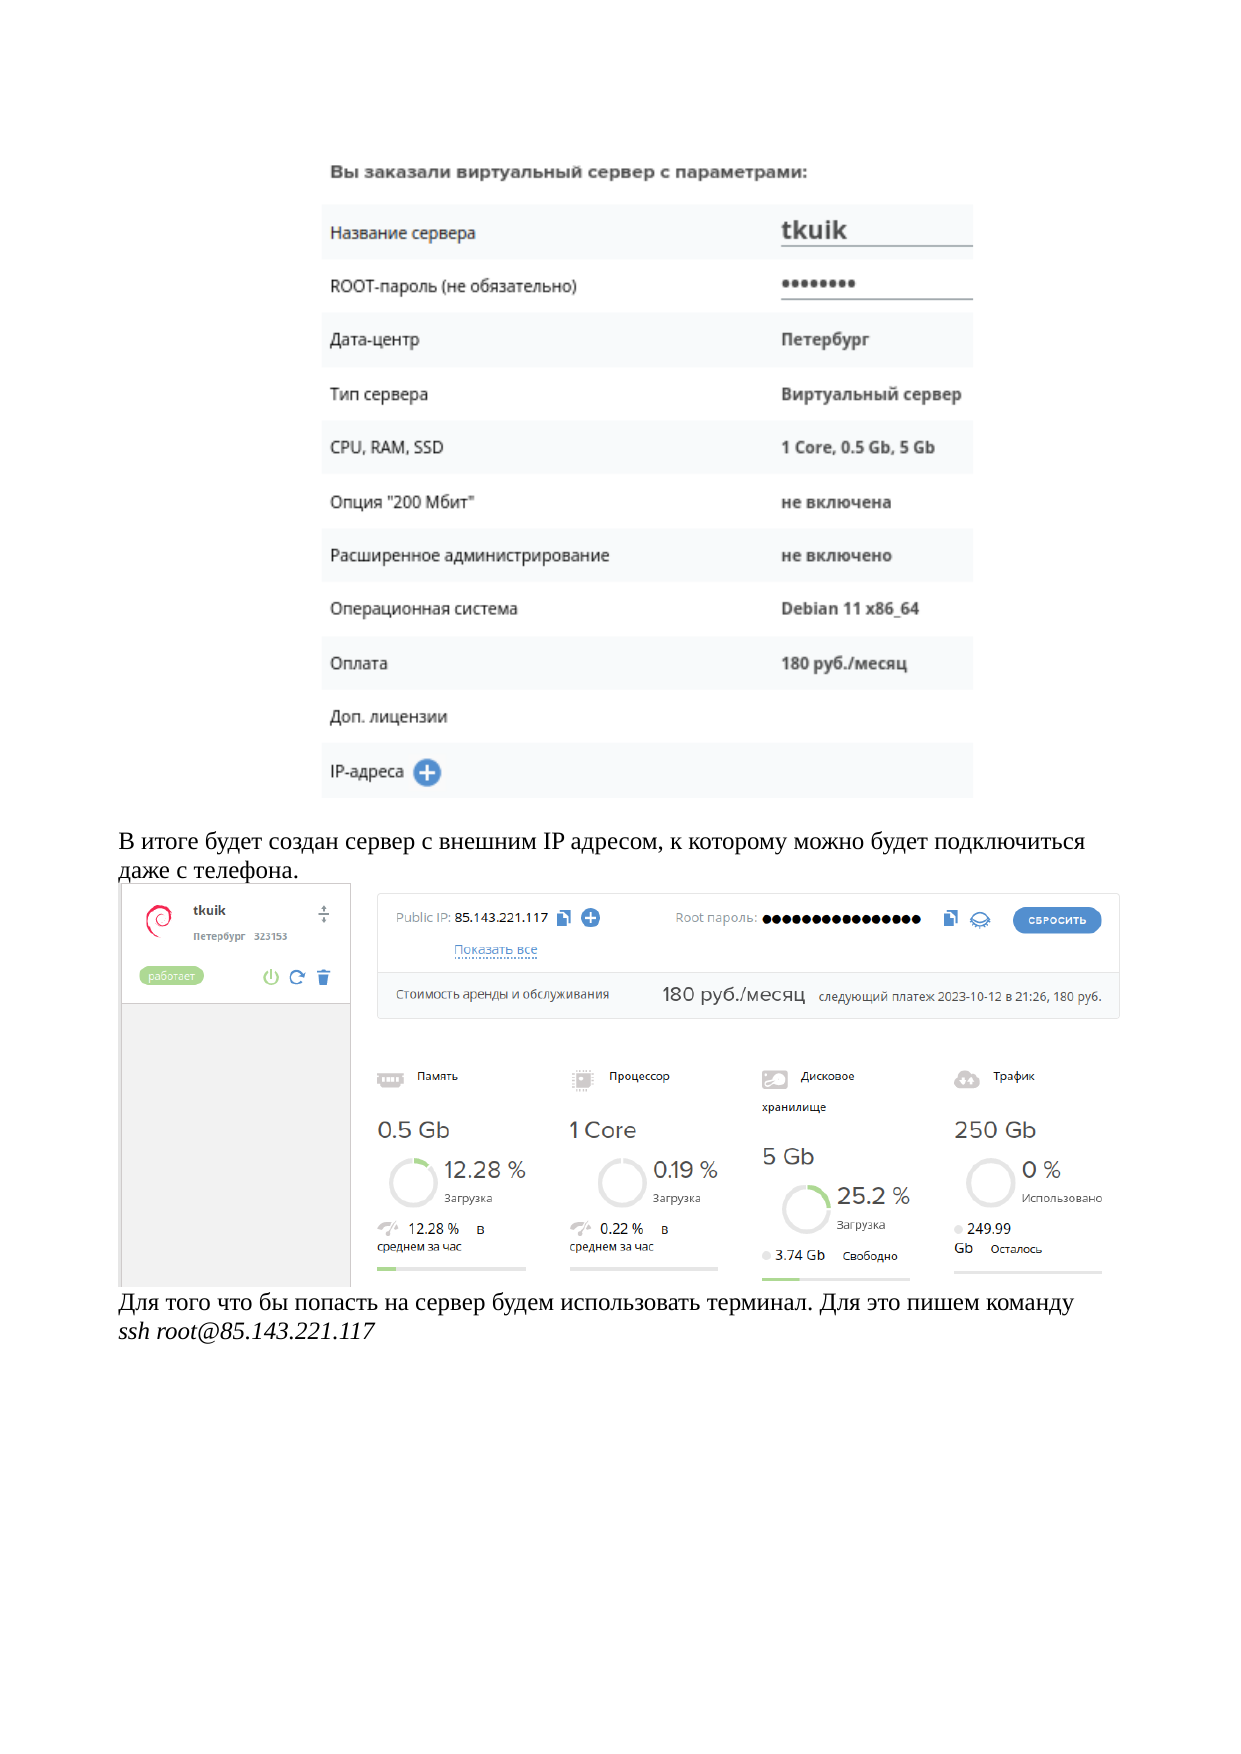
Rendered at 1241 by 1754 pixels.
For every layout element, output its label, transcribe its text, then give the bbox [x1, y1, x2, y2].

picture [118, 883, 1123, 1287]
text В итоге будет создан сервер с внешним IP адресом, к которому можно будет подключиться даже с телефона. [118, 826, 1122, 883]
picture [321, 150, 974, 798]
text ssh root@85.143.221.117 [118, 1316, 1122, 1344]
text Для того что бы попасть на сервер будем использовать терминал. Для это пишем команду [118, 1287, 1122, 1316]
